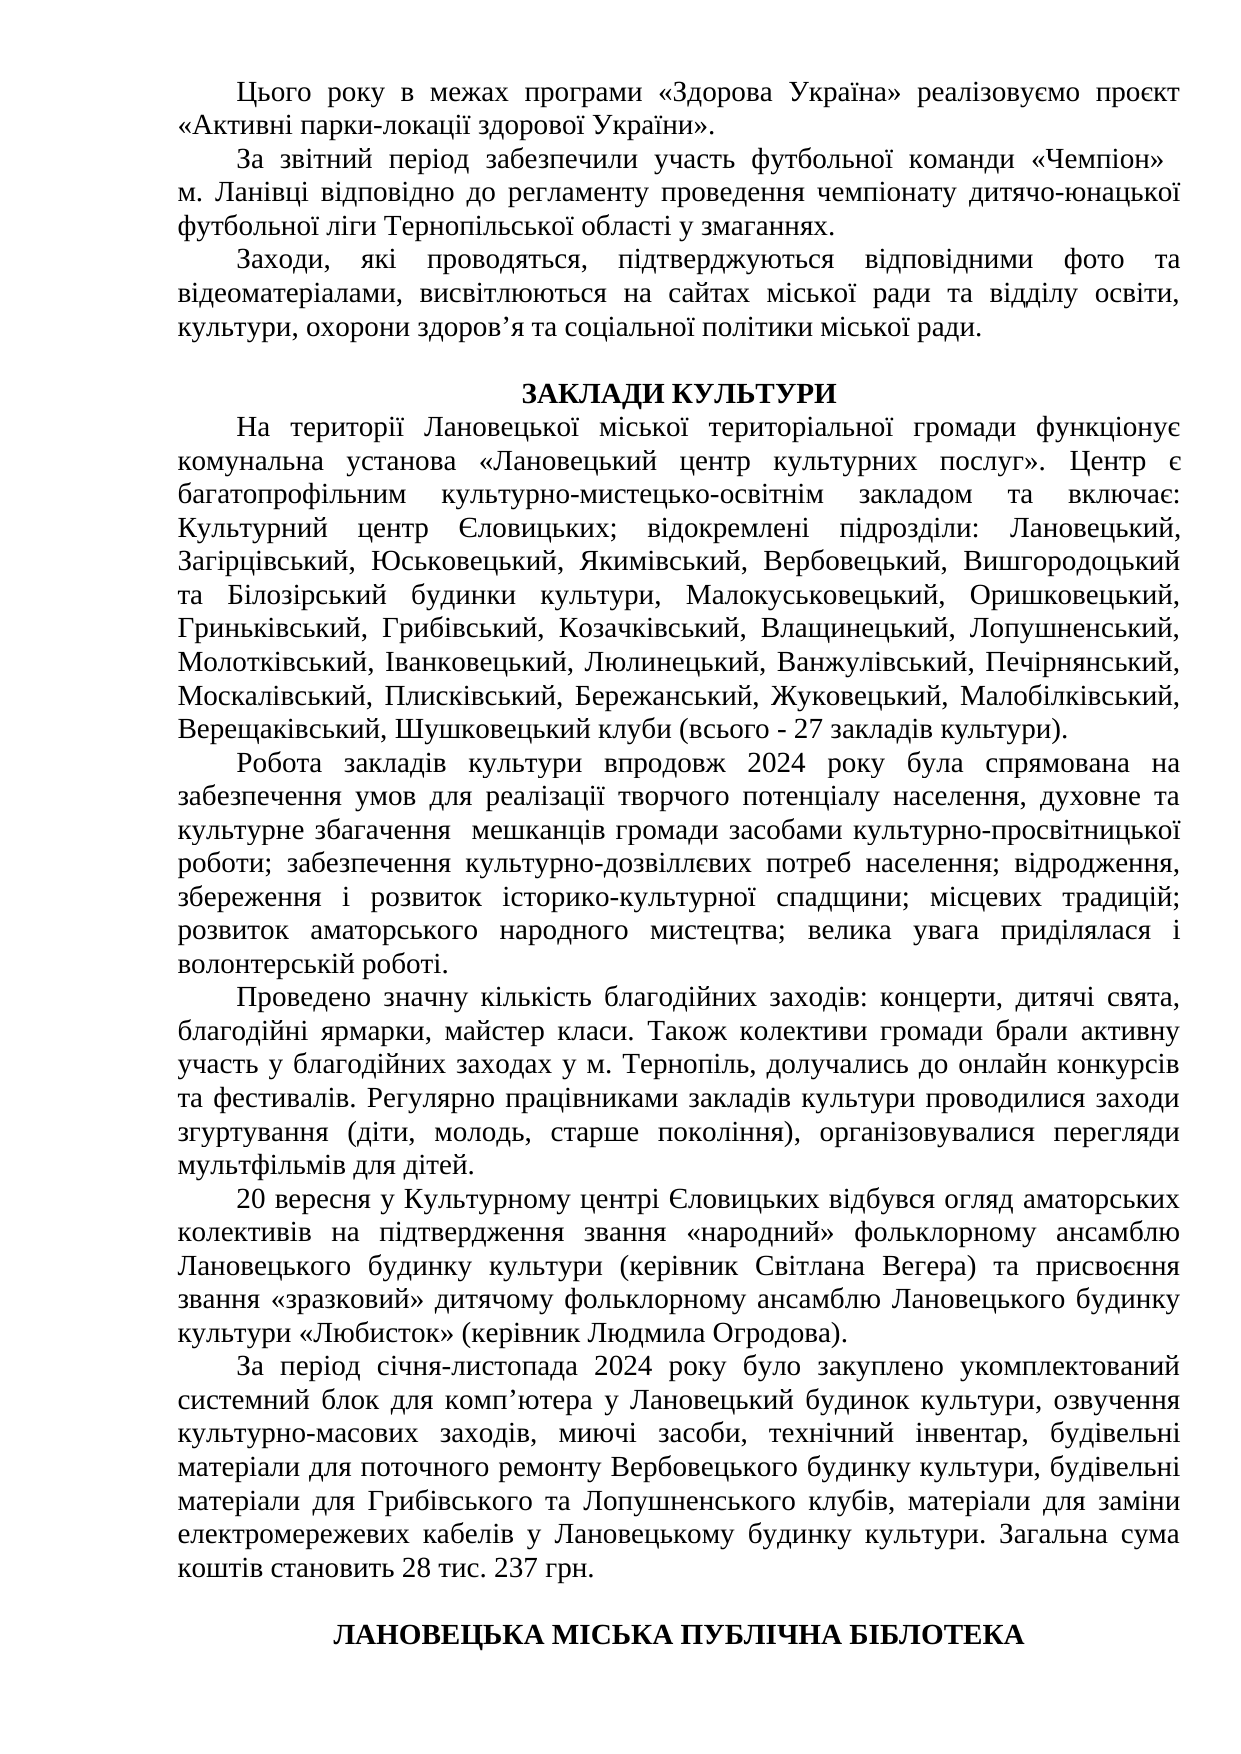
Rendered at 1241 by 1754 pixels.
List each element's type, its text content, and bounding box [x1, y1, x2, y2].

text За звітний період забезпечили участь футбольної команди «Чемпіон» м. Ланівці відповідно до регламенту проведення чемпіонату дитячо-юнацької футбольної ліги Тернопільської області у змаганнях. [177, 141, 1181, 242]
text Робота закладів культури впродовж 2024 року була спрямована на забезпечення умов для реалізації творчого потенціалу населення, духовне та культурне збагачення мешканців громади засобами культурно-просвітницької роботи; забезпечення культурно-дозвіллєвих потреб населення; відродження, збереження і розвиток історико-культурної спадщини; місцевих традицій; розвиток аматорського народного мистецтва; велика увага приділялася і волонтерській роботі. [177, 745, 1181, 979]
text На території Лановецької міської територіальної громади функціонує комунальна установа «Лановецький центр культурних послуг». Центр є багатопрофільним культурно-мистецько-освітнім закладом та включає: Культурний центр Єловицьких; відокремлені підрозділи: Лановецький, Загірцівський, Юськовецький, Якимівський, Вербовецький, Вишгородоцький та Білозірський будинки культури, Малокуськовецький, Оришковецький, Гриньківський, Грибівський, Козачківський, Влащинецький, Лопушненський, Молотківський, Іванковецький, Люлинецький, Ванжулівський, Печірнянський, Москалівський, Плисківський, Бережанський, Жуковецький, Малобілківський, Верещаківський, Шушковецький клуби (всього - 27 закладів культури). [177, 409, 1181, 745]
text 20 вересня у Культурному центрі Єловицьких відбувся огляд аматорських колективів на підтвердження звання «народний» фольклорному ансамблю Лановецького будинку культури (керівник Світлана Вегера) та присвоєння звання «зразковий» дитячому фольклорному ансамблю Лановецького будинку культури «Любисток» (керівник Людмила Огродова). [177, 1181, 1181, 1348]
text ЗАКЛАДИ КУЛЬТУРИ [177, 376, 1181, 409]
text ЛАНОВЕЦЬКА МІСЬКА ПУБЛІЧНА БІБЛОТЕКА [177, 1617, 1181, 1650]
text Заходи, які проводяться, підтверджуються відповідними фото та відеоматеріалами, висвітлюються на сайтах міської ради та відділу освіти, культури, охорони здоров’я та соціальної політики міської ради. [177, 242, 1181, 342]
text Проведено значну кількість благодійних заходів: концерти, дитячі свята, благодійні ярмарки, майстер класи. Також колективи громади брали активну участь у благодійних заходах у м. Тернопіль, долучались до онлайн конкурсів та фестивалів. Регулярно працівниками закладів культури проводилися заходи згуртування (діти, молодь, старше покоління), організовувалися перегляди мультфільмів для дітей. [177, 979, 1181, 1181]
text Цього року в межах програми «Здорова Україна» реалізовуємо проєкт «Активні парки-локації здорової України». [177, 74, 1181, 141]
text За період січня-листопада 2024 року було закуплено укомплектований системний блок для комп’ютера у Лановецький будинок культури, озвучення культурно-масових заходів, миючі засоби, технічний інвентар, будівельні матеріали для поточного ремонту Вербовецького будинку культури, будівельні матеріали для Грибівського та Лопушненського клубів, матеріали для заміни електромережевих кабелів у Лановецькому будинку культури. Загальна сума коштів становить 28 тис. 237 грн. [177, 1348, 1181, 1583]
